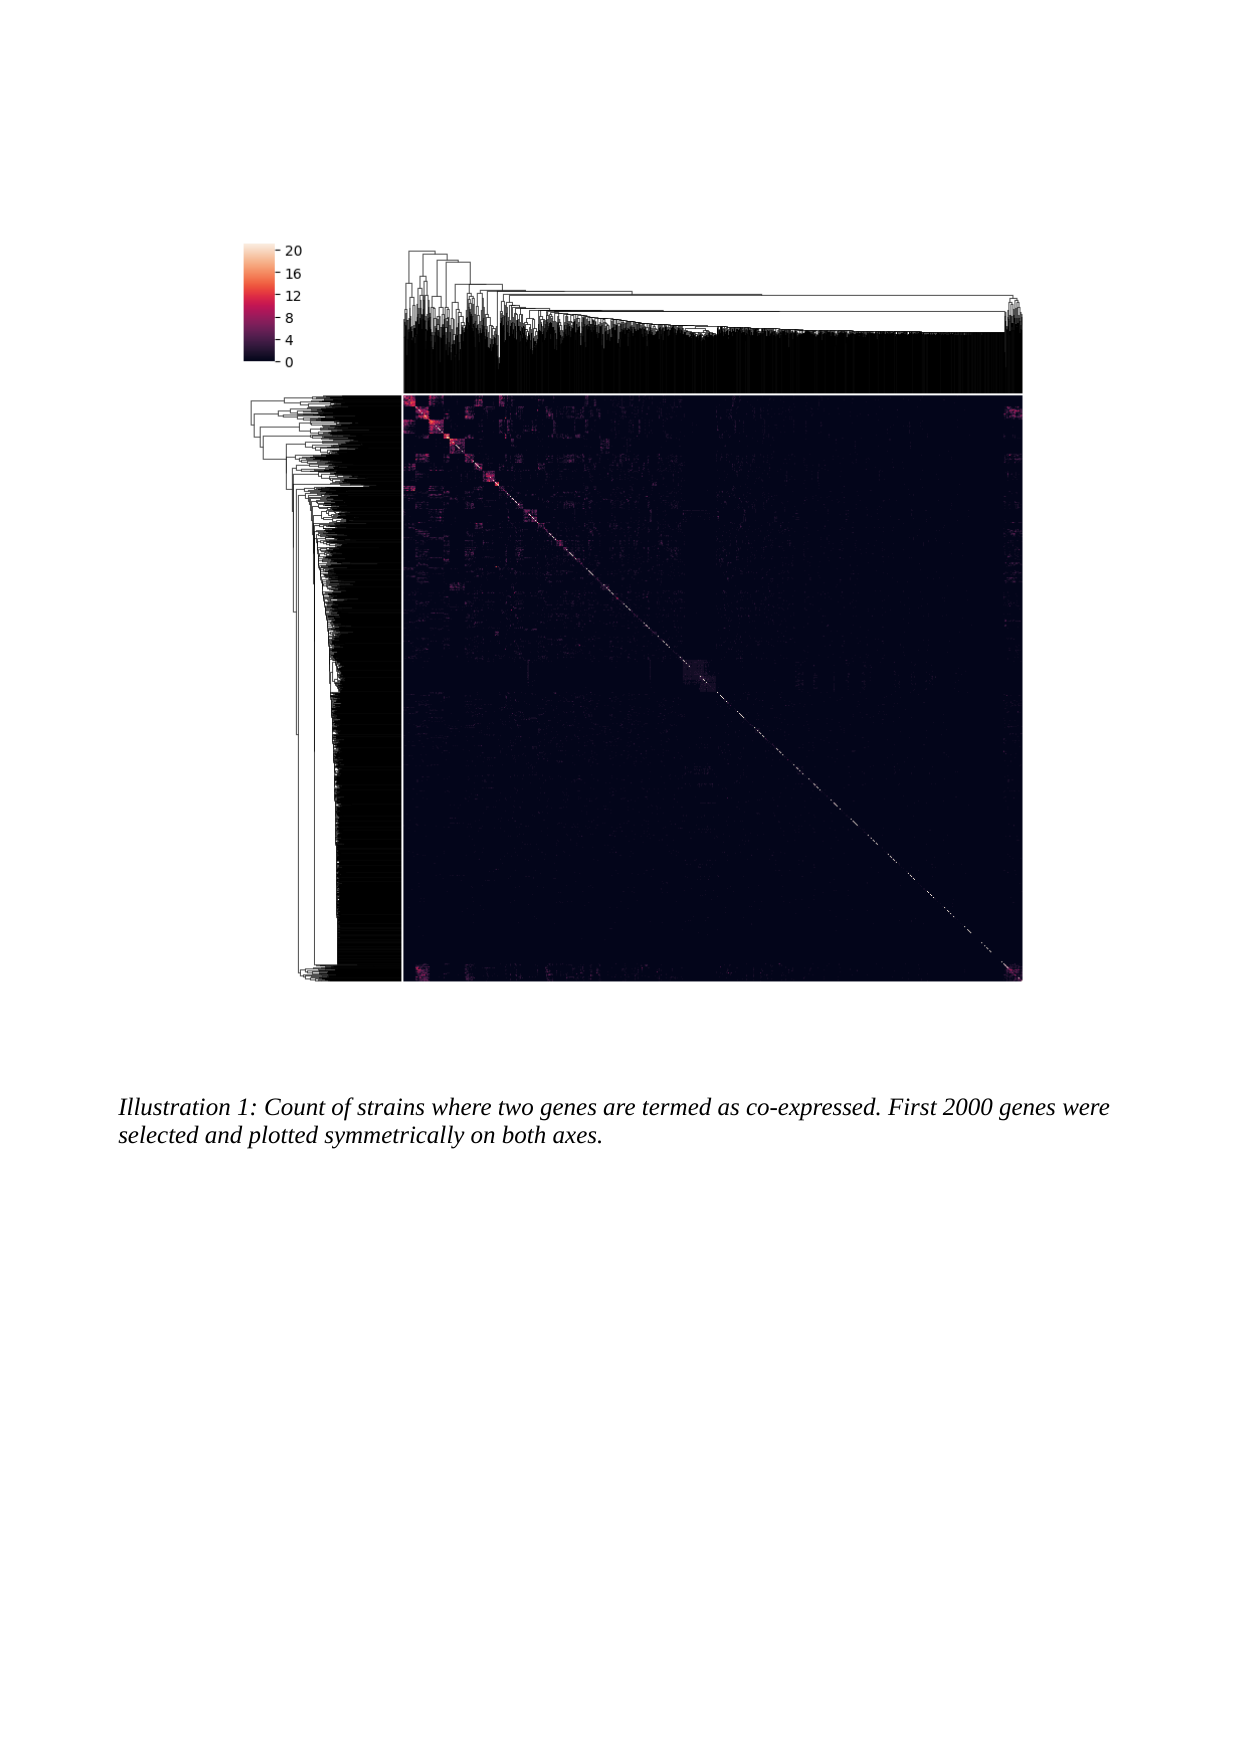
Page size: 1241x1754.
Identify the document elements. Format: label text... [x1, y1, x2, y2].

picture [118, 130, 1123, 1087]
text Illustration 1: Count of strains where two genes are termed as co-expressed. First 2000 genes were selected and plotted symmetrically on both axes. [118, 1087, 1122, 1149]
